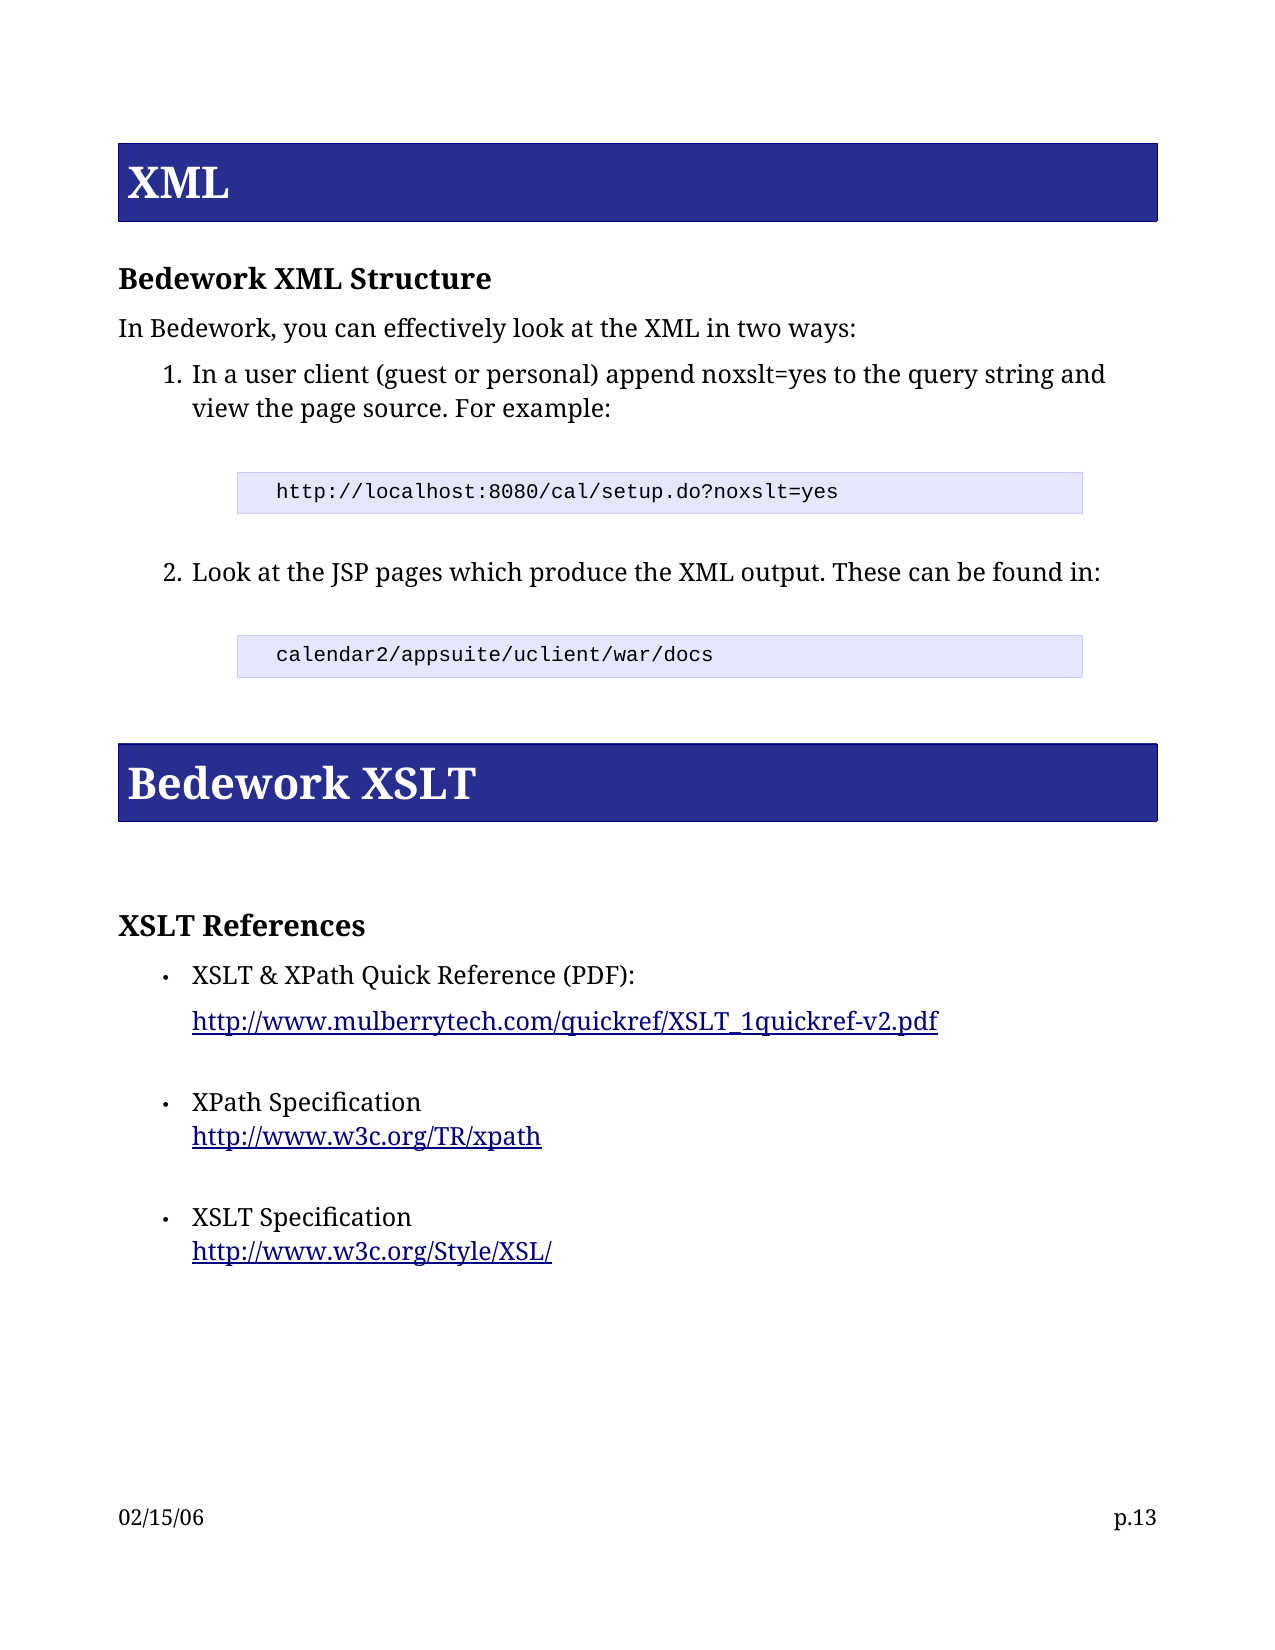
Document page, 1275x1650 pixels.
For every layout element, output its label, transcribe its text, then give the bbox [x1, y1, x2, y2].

text In Bedework, you can effectively look at the XML in two ways: [118, 311, 1157, 344]
list XSLT & XPath Quick Reference (PDF): [162, 957, 1157, 991]
list Look at the JSP pages which produce the XML output. These can be found in: [162, 555, 1157, 623]
list http://www.mulberrytech.com/quickref/XSLT_1quickref-v2.pdf [162, 1004, 1157, 1072]
list In a user client (guest or personal) append noxslt=yes to the query string and view the page source. For example: [162, 357, 1157, 459]
list XSLT Specification http://www.w3c.org/Style/XSL/ [162, 1199, 1157, 1267]
list http://localhost:8080/cal/setup.do?noxslt=yes [238, 473, 1082, 513]
subtitle XML [119, 144, 1157, 221]
subtitle XSLT References [118, 905, 1157, 945]
subtitle Bedework XSLT [119, 745, 1157, 821]
subtitle Bedework XML Structure [118, 258, 1157, 298]
list XPath Specification http://www.w3c.org/TR/xpath [162, 1084, 1157, 1187]
list calendar2/appsuite/uclient/war/docs [238, 636, 1082, 677]
